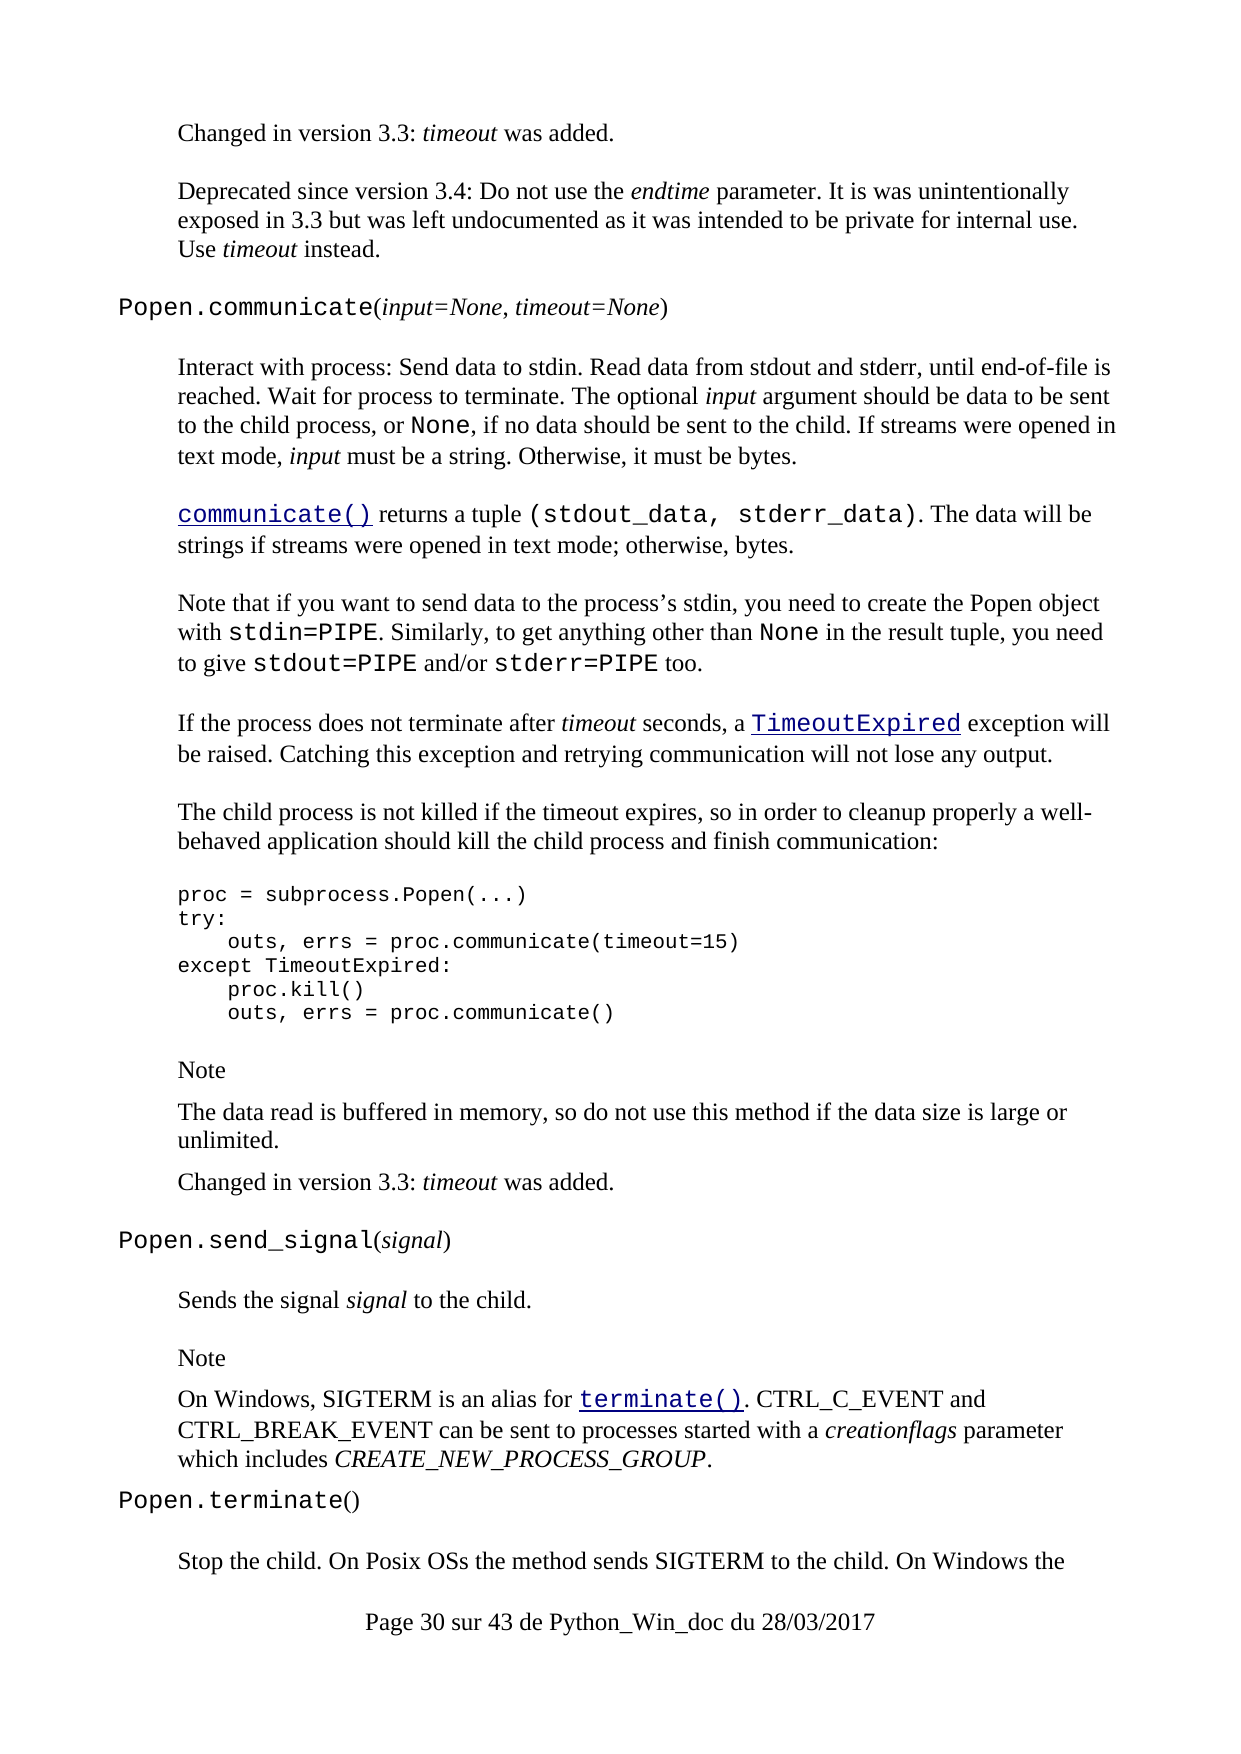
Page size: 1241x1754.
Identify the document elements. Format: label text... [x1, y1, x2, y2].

text Note [177, 1055, 1122, 1084]
text Note [177, 1343, 1122, 1372]
text outs, errs = proc.communicate() [177, 1002, 1122, 1026]
subtitle Popen.communicate(input=None, timeout=None) [118, 292, 1122, 323]
list Changed in version 3.3: timeout was added. [177, 118, 1122, 147]
list Changed in version 3.3: timeout was added. [177, 1167, 1122, 1195]
list Interact with process: Send data to stdin. Read data from stdout and stderr, until end-of-file is reached. Wait for process to terminate. The optional input argument should be data to be sent to the child process, or None, if no data should be sent to the child. If streams were opened in text mode, input must be a string. Otherwise, it must be bytes. [177, 352, 1122, 469]
list Stop the child. On Posix OSs the method sends SIGTERM to the child. On Windows the [177, 1546, 1122, 1574]
list Note that if you want to send data to the process’s stdin, you need to create the Popen object with stdin=PIPE. Similarly, to get anything other than None in the result tuple, you need to give stdout=PIPE and/or stderr=PIPE too. [177, 588, 1122, 678]
text On Windows, SIGTERM is an alias for terminate(). CTRL_C_EVENT and CTRL_BREAK_EVENT can be sent to processes started with a creationflags parameter which includes CREATE_NEW_PROCESS_GROUP. [177, 1384, 1122, 1473]
subtitle Popen.send_signal(signal) [118, 1225, 1122, 1256]
text proc.kill() [177, 978, 1122, 1002]
list Deprecated since version 3.4: Do not use the endtime parameter. It is was unintentionally exposed in 3.3 but was left undocumented as it was intended to be private for internal use. Use timeout instead. [177, 176, 1122, 263]
text The data read is buffered in memory, so do not use this method if the data size is large or unlimited. [177, 1097, 1122, 1154]
text proc = subprocess.Popen(...) [177, 884, 1122, 908]
list communicate() returns a tuple (stdout_data, stderr_data). The data will be strings if streams were opened in text mode; otherwise, bytes. [177, 499, 1122, 558]
text try: [177, 908, 1122, 931]
text outs, errs = proc.communicate(timeout=15) [177, 931, 1122, 955]
subtitle Popen.terminate() [118, 1485, 1122, 1516]
text except TimeoutExpired: [177, 955, 1122, 978]
list If the process does not terminate after timeout seconds, a TimeoutExpired exception will be raised. Catching this exception and retrying communication will not lose any output. [177, 708, 1122, 767]
list Sends the signal signal to the child. [177, 1285, 1122, 1314]
list The child process is not killed if the timeout expires, so in order to cleanup properly a well-behaved application should kill the child process and finish communication: [177, 797, 1122, 854]
